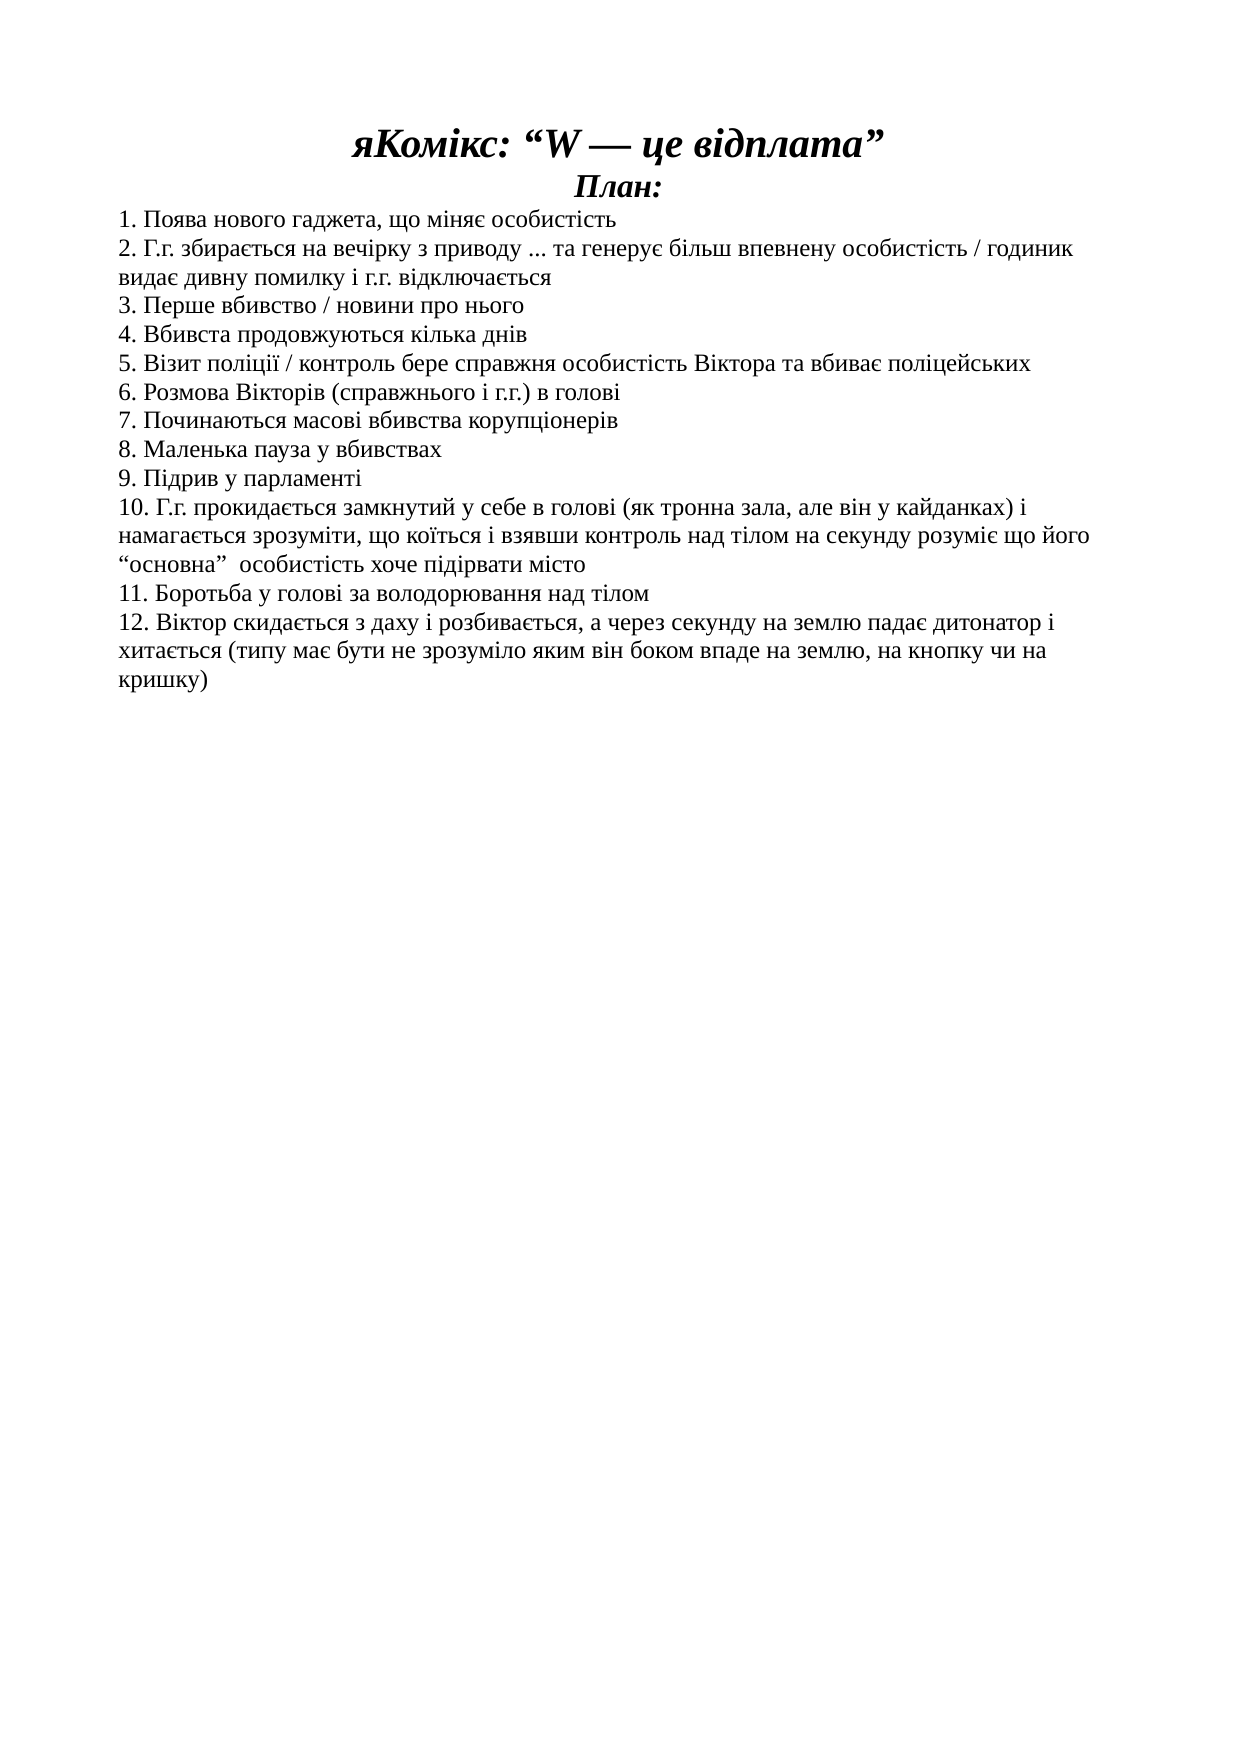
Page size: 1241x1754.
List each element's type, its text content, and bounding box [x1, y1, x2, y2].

text 11. Боротьба у голові за володорювання над тілом [118, 578, 1122, 607]
text 5. Візит поліції / контроль бере справжня особистість Віктора та вбиває поліцейських [118, 348, 1122, 377]
text 2. Г.г. збирається на вечірку з приводу ... та генерує більш впевнену особистість / годиник видає дивну помилку і г.г. відключається [118, 233, 1122, 291]
text План: [118, 166, 1122, 204]
text 8. Маленька пауза у вбивствах [118, 434, 1122, 463]
text яКомікс: “W — це відплата” [118, 118, 1122, 166]
text 1. Поява нового гаджета, що міняє особистість [118, 204, 1122, 233]
text 10. Г.г. прокидається замкнутий у себе в голові (як тронна зала, але він у кайданках) і намагається зрозуміти, що коїться і взявши контроль над тілом на секунду розуміє що його “основна” особистість хоче підірвати місто [118, 492, 1122, 578]
text 12. Віктор скидається з даху і розбивається, а через секунду на землю падає дитонатор і хитається (типу має бути не зрозуміло яким він боком впаде на землю, на кнопку чи на кришку) [118, 607, 1122, 693]
text 6. Розмова Вікторів (справжнього і г.г.) в голові [118, 377, 1122, 406]
text 7. Починаються масові вбивства корупціонерів [118, 406, 1122, 434]
text 3. Перше вбивство / новини про нього [118, 291, 1122, 319]
text 4. Вбивста продовжуються кілька днів [118, 319, 1122, 348]
text 9. Підрив у парламенті [118, 463, 1122, 492]
